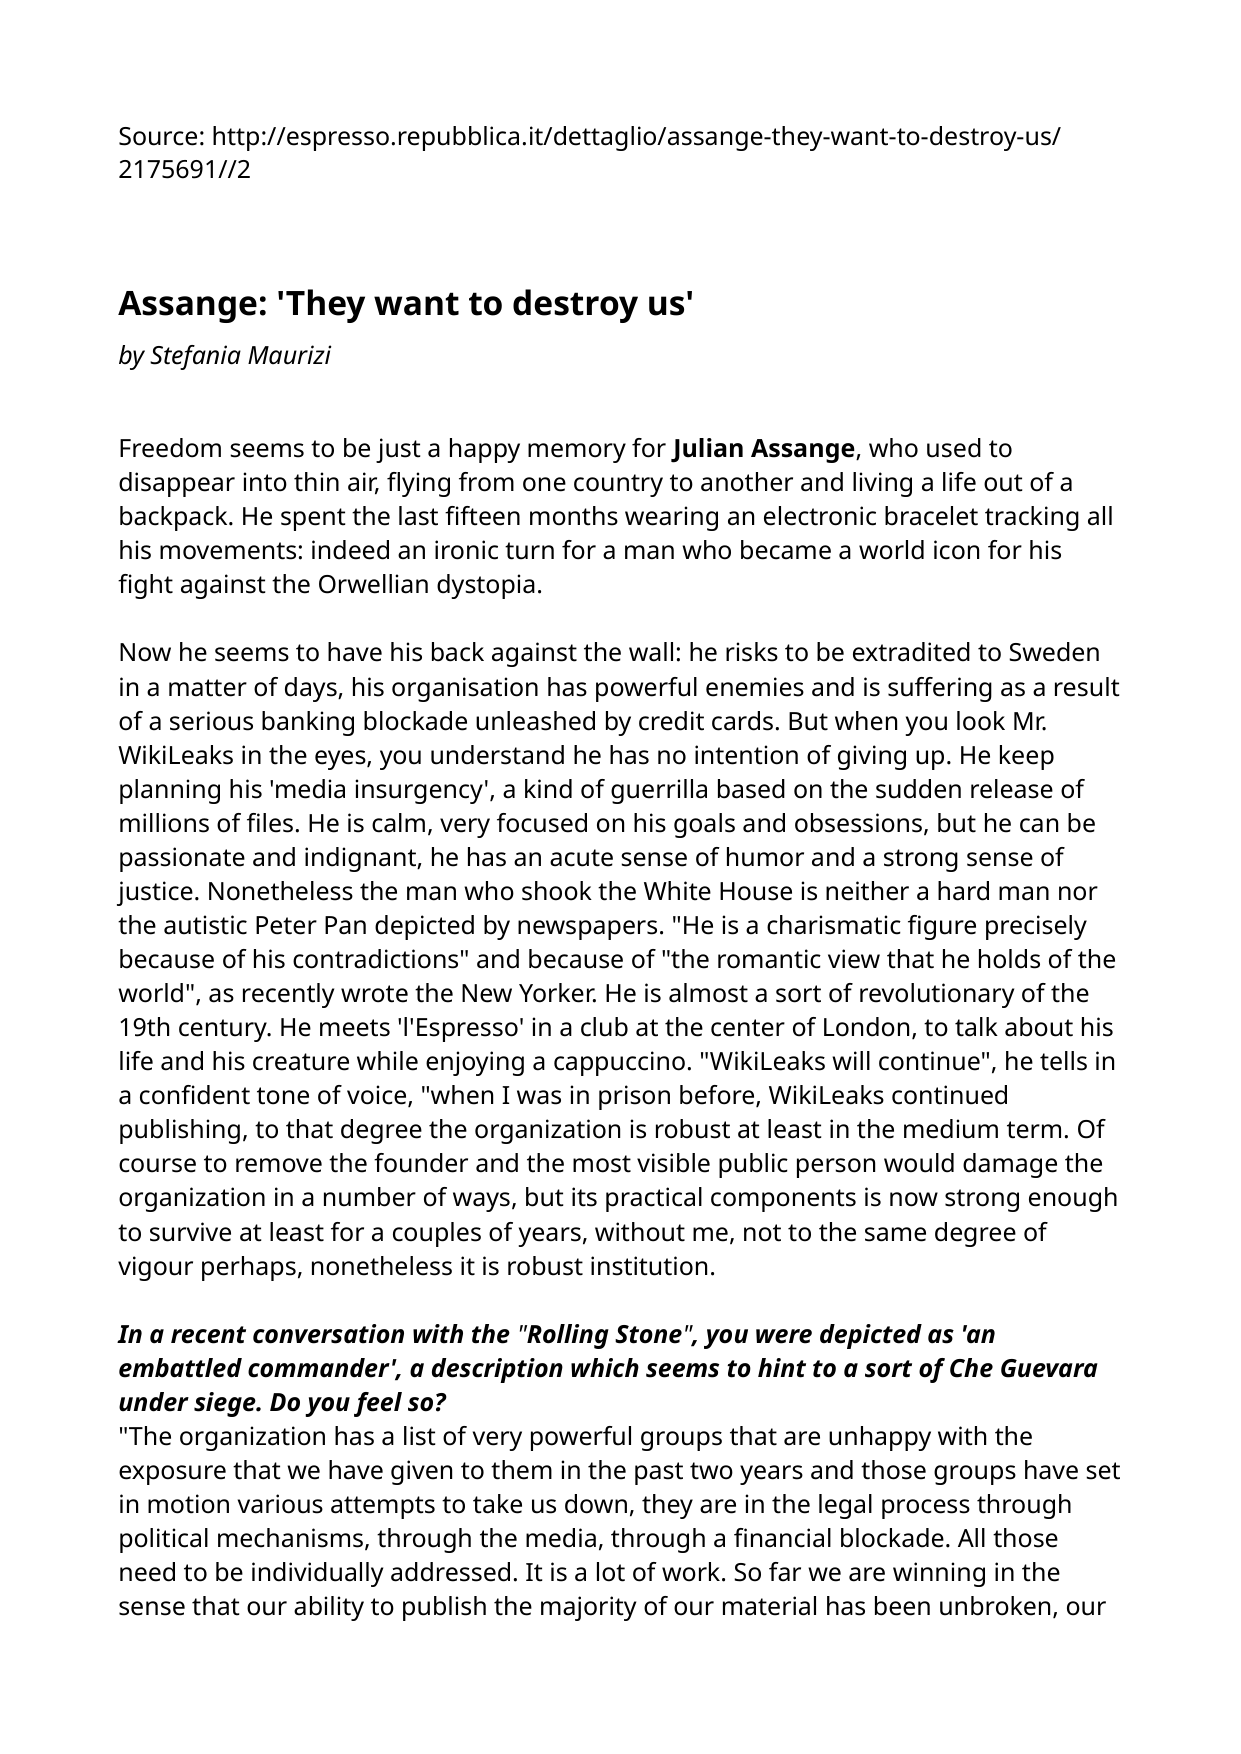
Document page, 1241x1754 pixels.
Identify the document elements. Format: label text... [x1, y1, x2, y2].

subtitle Assange: 'They want to destroy us' [118, 279, 1122, 325]
text Freedom seems to be just a happy memory for Julian Assange, who used to disappear into thin air, flying from one country to another and living a life out of a backpack. He spent the last fifteen months wearing an electronic bracelet tracking all his movements: indeed an ironic turn for a man who became a world icon for his fight against the Orwellian dystopia. Now he seems to have his back against the wall: he risks to be extradited to Sweden in a matter of days, his organisation has powerful enemies and is suffering as a result of a serious banking blockade unleashed by credit cards. But when you look Mr. WikiLeaks in the eyes, you understand he has no intention of giving up. He keep planning his 'media insurgency', a kind of guerrilla based on the sudden release of millions of files. He is calm, very focused on his goals and obsessions, but he can be passionate and indignant, he has an acute sense of humor and a strong sense of justice. Nonetheless the man who shook the White House is neither a hard man nor the autistic Peter Pan depicted by newspapers. "He is a charismatic figure precisely because of his contradictions" and because of "the romantic view that he holds of the world", as recently wrote the New Yorker. He is almost a sort of revolutionary of the 19th century. He meets 'l'Espresso' in a club at the center of London, to talk about his life and his creature while enjoying a cappuccino. "WikiLeaks will continue", he tells in a confident tone of voice, "when I was in prison before, WikiLeaks continued publishing, to that degree the organization is robust at least in the medium term. Of course to remove the founder and the most visible public person would damage the organization in a number of ways, but its practical components is now strong enough to survive at least for a couples of years, without me, not to the same degree of vigour perhaps, nonetheless it is robust institution. In a recent conversation with the "Rolling Stone", you were depicted as 'an embattled commander', a description which seems to hint to a sort of Che Guevara under siege. Do you feel so? "The organization has a list of very powerful groups that are unhappy with the exposure that we have given to them in the past two years and those groups have set in motion various attempts to take us down, they are in the legal process through political mechanisms, through the media, through a financial blockade. All those need to be individually addressed. It is a lot of work. So far we are winning in the sense that our ability to publish the majority of our material has been unbroken, our [118, 431, 1122, 1623]
text by Stefania Maurizi [118, 338, 1122, 372]
text Source: http://espresso.repubblica.it/dettaglio/assange-they-want-to-destroy-us/2175691//2 [118, 118, 1122, 186]
